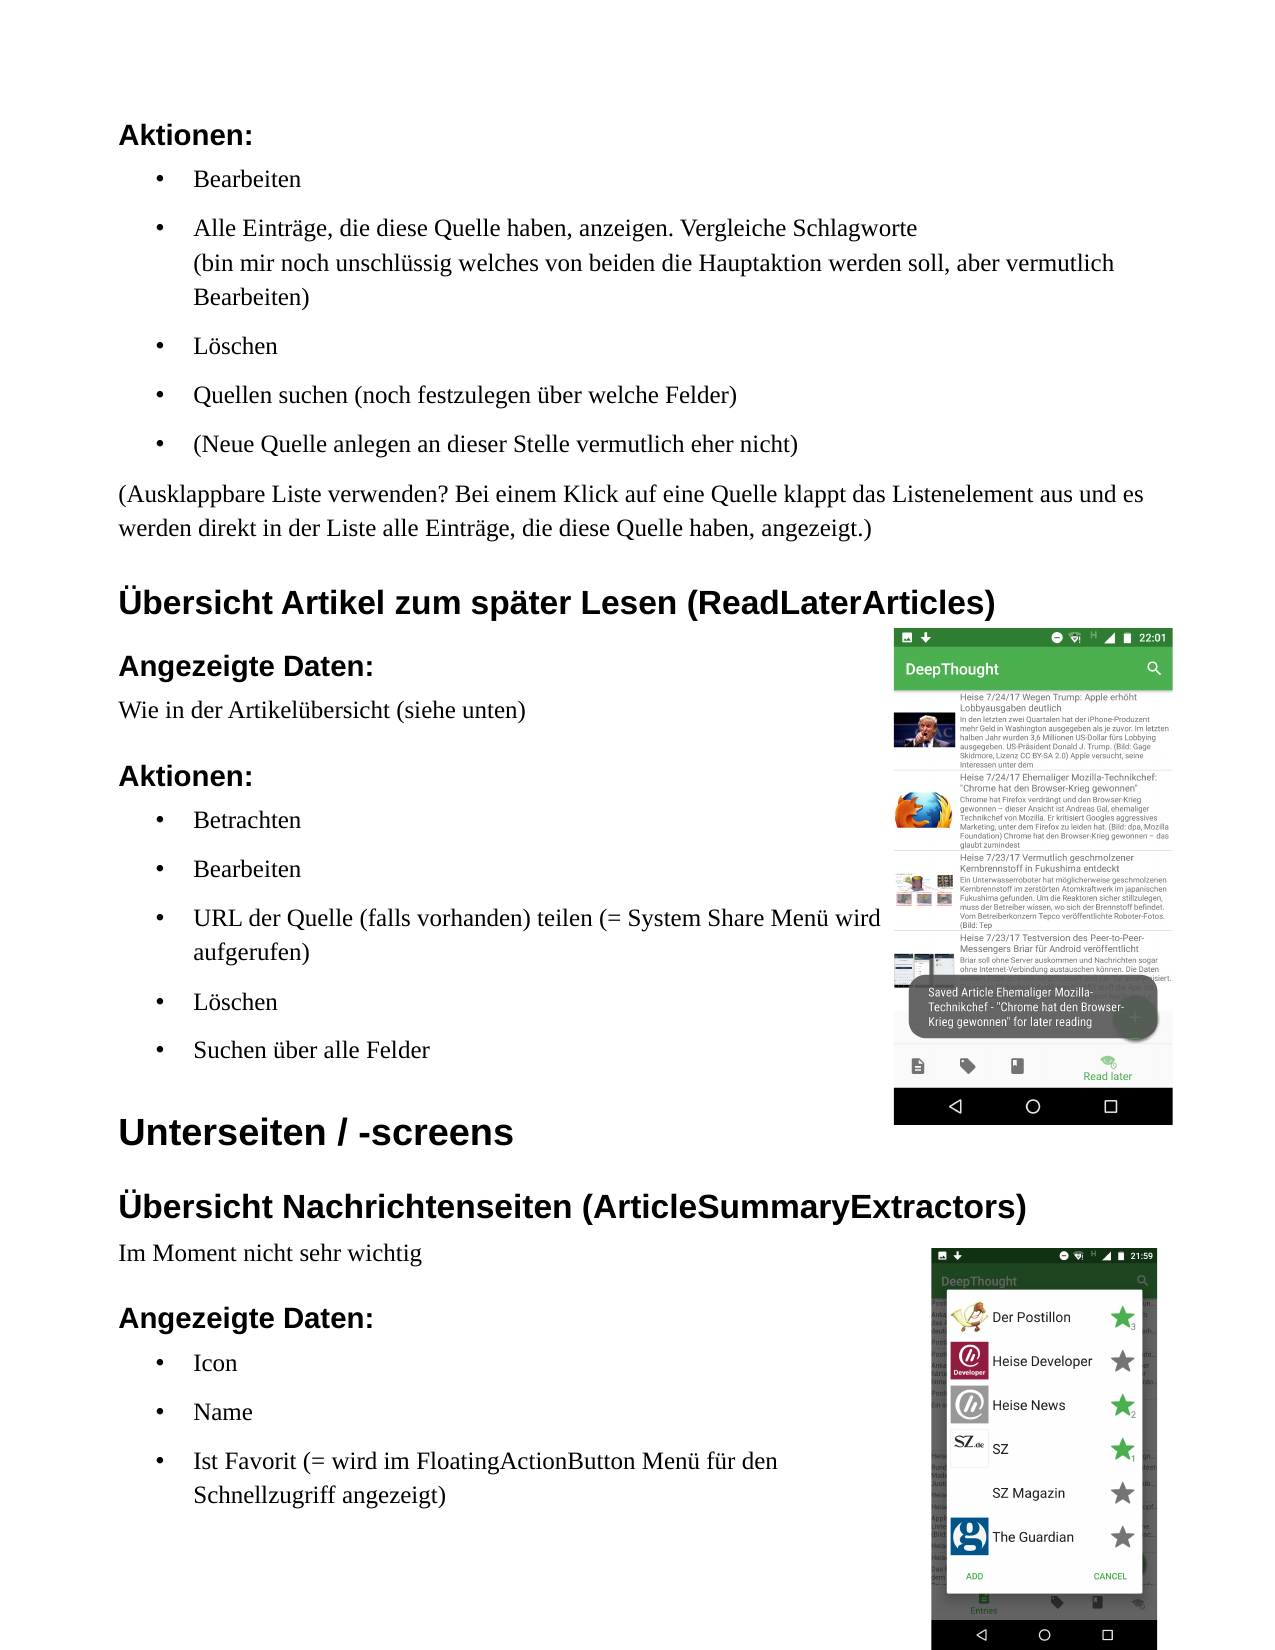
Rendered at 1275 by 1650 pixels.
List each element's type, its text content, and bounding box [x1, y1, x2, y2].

subtitle Angezeigte Daten: [118, 649, 893, 682]
list Bearbeiten [156, 164, 1157, 193]
list Alle Einträge, die diese Quelle haben, anzeigen. Vergleiche Schlagworte (bin mir noch unschlüssig welches von beiden die Hauptaktion werden soll, aber vermutlich Bearbeiten) [156, 213, 1157, 311]
list Löschen [156, 987, 893, 1015]
list Löschen [156, 331, 1157, 360]
list Name [156, 1397, 931, 1426]
list Icon [156, 1348, 931, 1376]
subtitle Übersicht Artikel zum später Lesen (ReadLaterArticles) [118, 583, 1157, 622]
list Ist Favorit (= wird im FloatingActionButton Menü für den Schnellzugriff angezeigt) [156, 1446, 931, 1509]
list Quellen suchen (noch festzulegen über welche Felder) [156, 381, 1157, 409]
list Suchen über alle Felder [156, 1036, 893, 1064]
text Im Moment nicht sehr wichtig [118, 1238, 1157, 1267]
subtitle Angezeigte Daten: [118, 1301, 931, 1335]
subtitle Übersicht Nachrichtenseiten (ArticleSummaryExtractors) [118, 1187, 1157, 1225]
list Bearbeiten [156, 854, 893, 883]
text (Ausklappbare Liste verwenden? Bei einem Klick auf eine Quelle klappt das Listenelement aus und es werden direkt in der Liste alle Einträge, die diese Quelle haben, angezeigt.) [118, 479, 1157, 542]
subtitle Unterseiten / -screens [118, 1110, 1157, 1153]
list (Neue Quelle anlegen an dieser Stelle vermutlich eher nicht) [156, 429, 1157, 458]
subtitle Aktionen: [118, 118, 1157, 152]
picture [931, 1248, 1158, 1650]
text Wie in der Artikelübersicht (siehe unten) [118, 695, 893, 724]
list URL der Quelle (falls vorhanden) teilen (= System Share Menü wird aufgerufen) [156, 903, 893, 966]
picture [893, 628, 1173, 1125]
list Betrachten [156, 805, 893, 834]
subtitle Aktionen: [118, 759, 893, 792]
